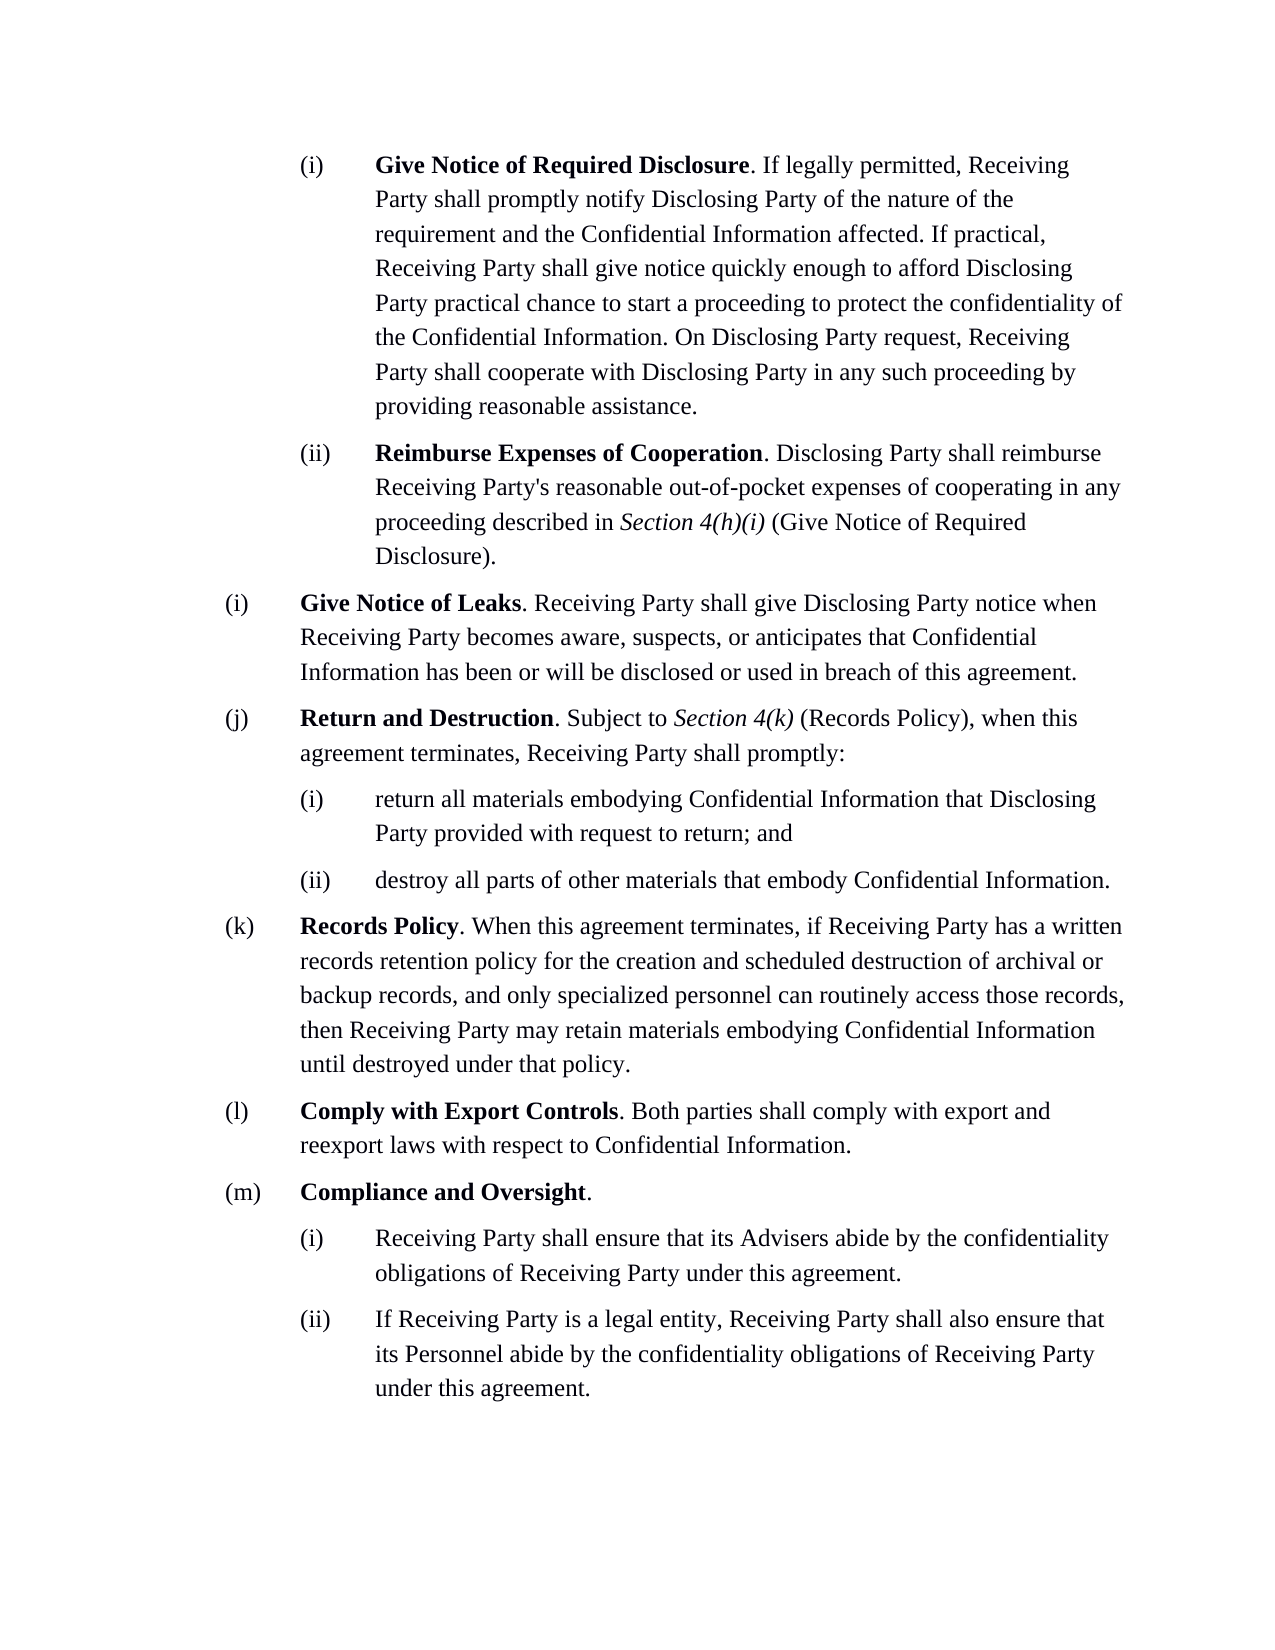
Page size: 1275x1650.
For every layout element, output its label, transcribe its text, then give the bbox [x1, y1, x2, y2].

text (l) Comply with Export Controls. Both parties shall comply with export and reexport laws with respect to Confidential Information. [225, 1096, 1125, 1159]
text (m) Compliance and Oversight. [225, 1177, 1125, 1206]
text (ii) destroy all parts of other materials that embody Confidential Information. [300, 865, 1125, 894]
text (i) Give Notice of Required Disclosure. If legally permitted, Receiving Party shall promptly notify Disclosing Party of the nature of the requirement and the Confidential Information affected. If practical, Receiving Party shall give notice quickly enough to afford Disclosing Party practical chance to start a proceeding to protect the confidentiality of the Confidential Information. On Disclosing Party request, Receiving Party shall cooperate with Disclosing Party in any such proceeding by providing reasonable assistance. [300, 150, 1125, 420]
text (i) return all materials embodying Confidential Information that Disclosing Party provided with request to return; and [300, 784, 1125, 847]
text (k) Records Policy. When this agreement terminates, if Receiving Party has a written records retention policy for the creation and scheduled destruction of archival or backup records, and only specialized personnel can routinely access those records, then Receiving Party may retain materials embodying Confidential Information until destroyed under that policy. [225, 911, 1125, 1078]
text (j) Return and Destruction. Subject to Section 4(k) (Records Policy), when this agreement terminates, Receiving Party shall promptly: [225, 703, 1125, 766]
text (ii) If Receiving Party is a legal entity, Receiving Party shall also ensure that its Personnel abide by the confidentiality obligations of Receiving Party under this agreement. [300, 1304, 1125, 1402]
text (i) Give Notice of Leaks. Receiving Party shall give Disclosing Party notice when Receiving Party becomes aware, suspects, or anticipates that Confidential Information has been or will be disclosed or used in breach of this agreement. [225, 588, 1125, 685]
text (ii) Reimburse Expenses of Cooperation. Disclosing Party shall reimburse Receiving Party's reasonable out-of-pocket expenses of cooperating in any proceeding described in Section 4(h)(i) (Give Notice of Required Disclosure). [300, 438, 1125, 570]
text (i) Receiving Party shall ensure that its Advisers abide by the confidentiality obligations of Receiving Party under this agreement. [300, 1223, 1125, 1286]
